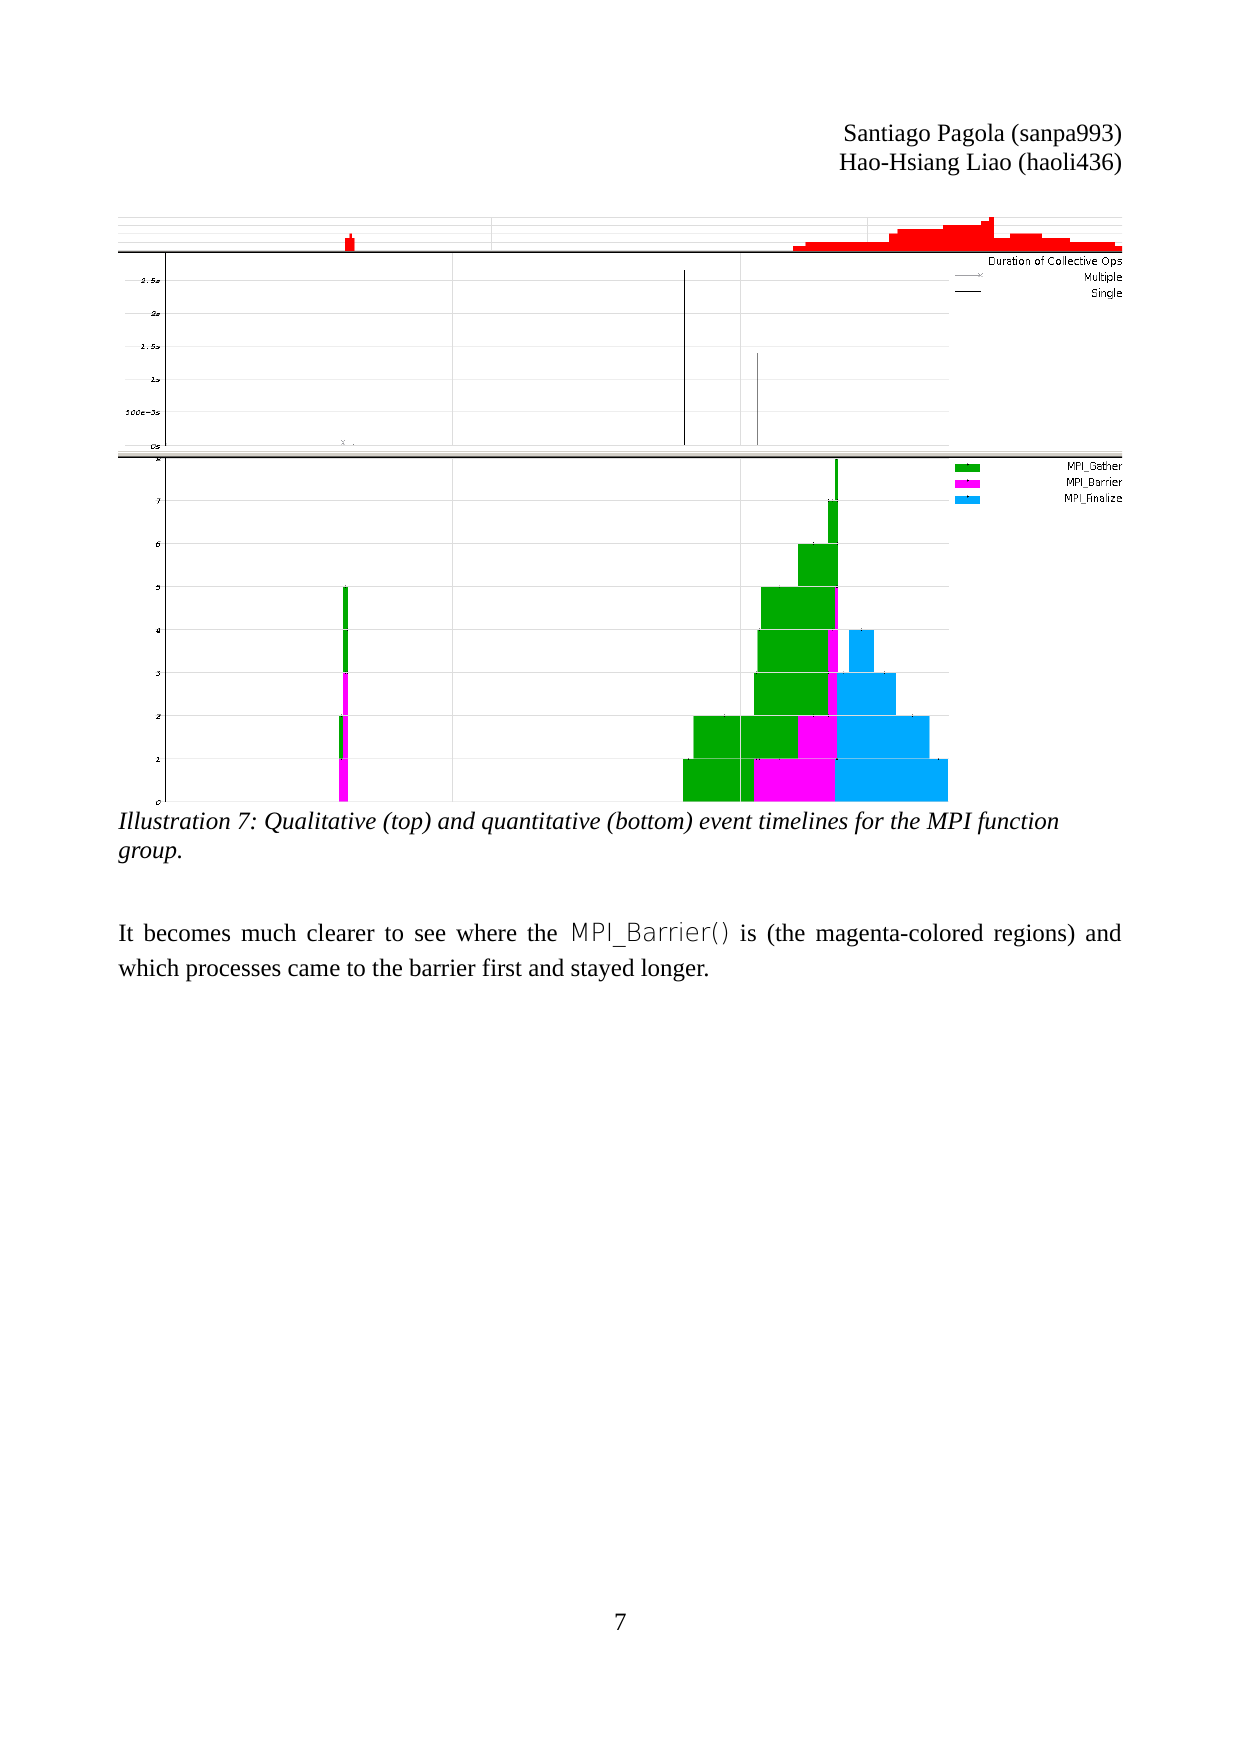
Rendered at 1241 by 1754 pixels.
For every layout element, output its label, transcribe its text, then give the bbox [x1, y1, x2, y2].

picture [118, 217, 1123, 807]
text Illustration 7: Qualitative (top) and quantitative (bottom) event timelines for the MPI function group. [118, 807, 1122, 864]
text It becomes much clearer to see where the MPI_Barrier() is (the magenta-colored regions) and which processes came to the barrier first and stayed longer. [118, 918, 1122, 982]
